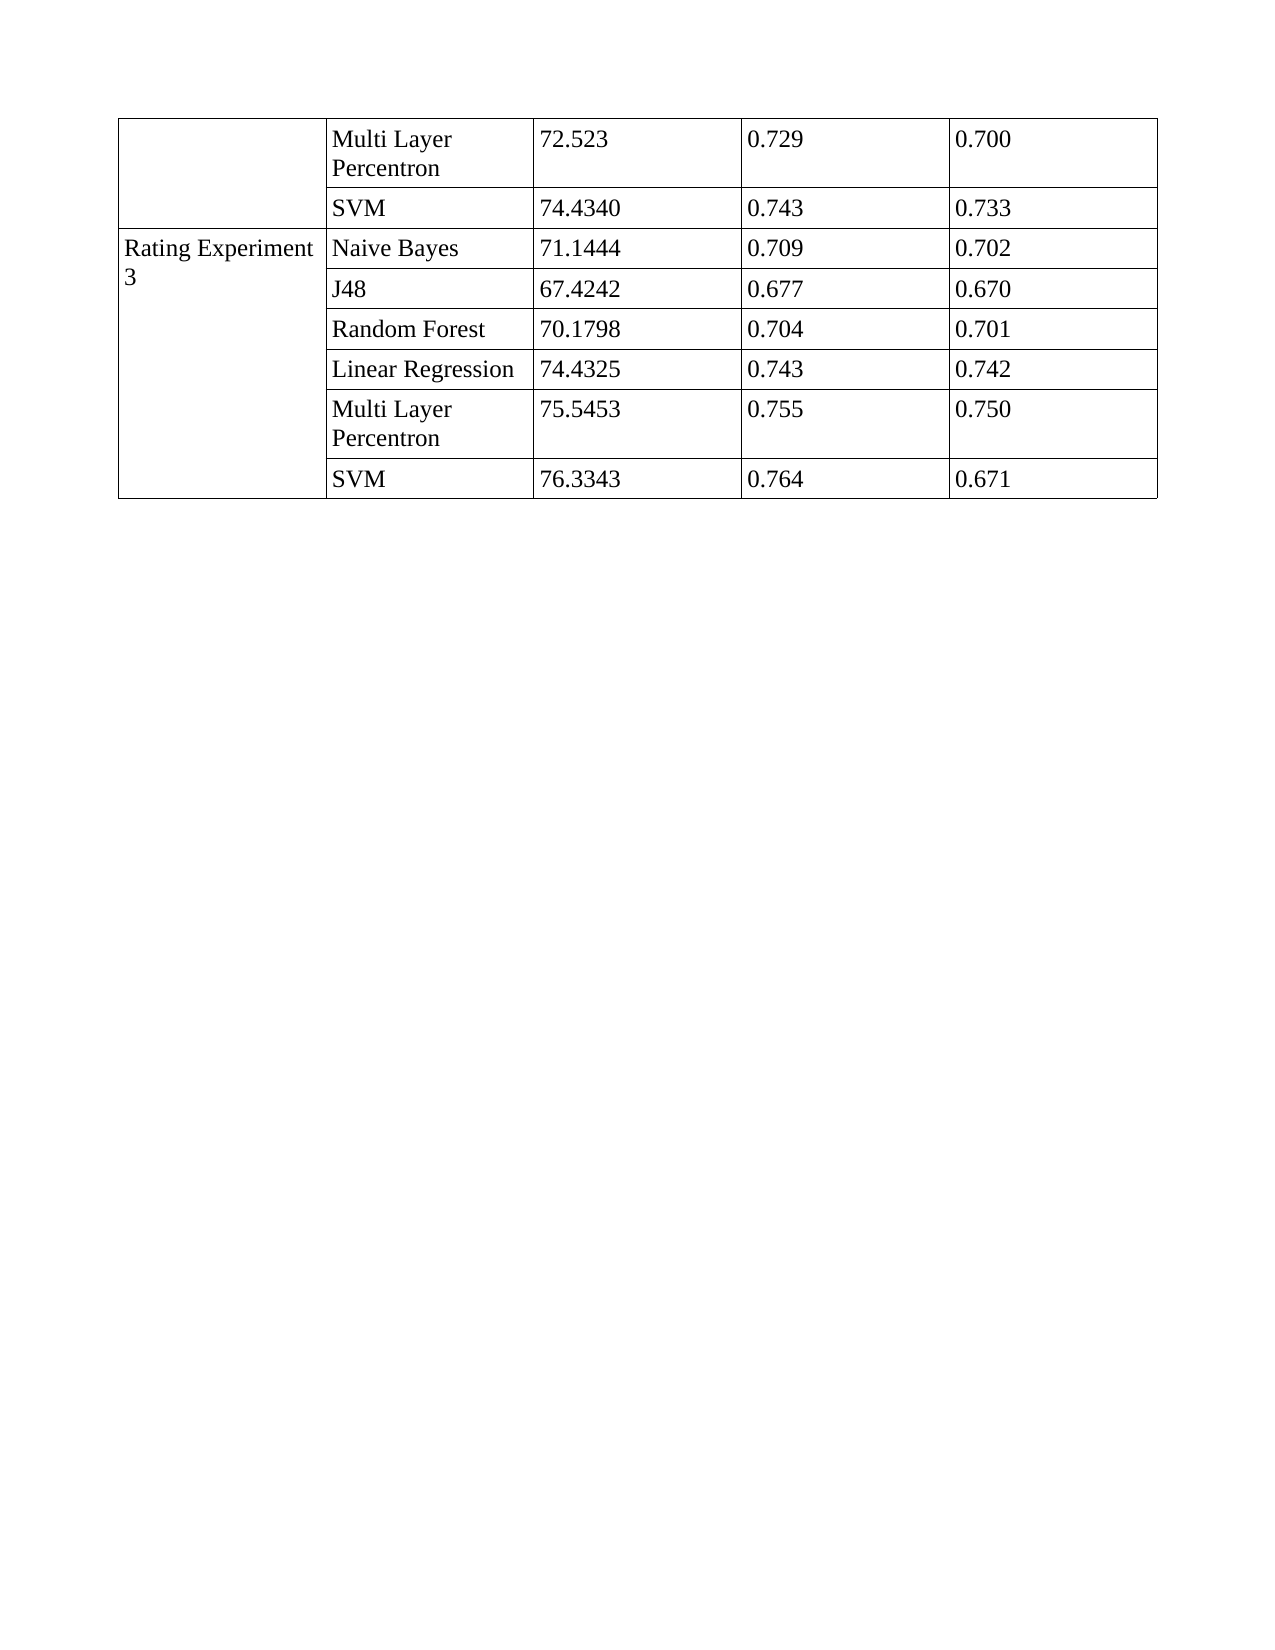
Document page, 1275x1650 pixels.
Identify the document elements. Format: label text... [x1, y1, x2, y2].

table_cell 72.523 [534, 119, 741, 187]
table_cell 75.5453 [534, 390, 741, 458]
table_cell 0.743 [742, 350, 949, 389]
table_cell 0.750 [950, 390, 1157, 458]
table_cell 70.1798 [534, 309, 741, 348]
table_cell J48 [327, 269, 533, 308]
table_cell [119, 119, 326, 227]
table_cell 0.671 [950, 459, 1157, 498]
table_cell Rating Experiment 3 [119, 229, 326, 498]
table_cell Multi Layer Percentron [327, 119, 533, 187]
table_cell Naive Bayes [327, 229, 533, 268]
table_cell 0.704 [742, 309, 949, 348]
table_cell 0.700 [950, 119, 1157, 187]
table_cell 76.3343 [534, 459, 741, 498]
table_cell 0.709 [742, 229, 949, 268]
table_cell 74.4340 [534, 188, 741, 227]
table_cell Linear Regression [327, 350, 533, 389]
table_cell SVM [327, 459, 533, 498]
table_cell 0.670 [950, 269, 1157, 308]
table_cell 71.1444 [534, 229, 741, 268]
table_cell 74.4325 [534, 350, 741, 389]
table_cell 0.742 [950, 350, 1157, 389]
table_cell 67.4242 [534, 269, 741, 308]
table_cell Random Forest [327, 309, 533, 348]
table_cell 0.701 [950, 309, 1157, 348]
table_cell 0.743 [742, 188, 949, 227]
table_cell 0.729 [742, 119, 949, 187]
table_cell 0.755 [742, 390, 949, 458]
table_cell Multi Layer Percentron [327, 390, 533, 458]
table_cell 0.702 [950, 229, 1157, 268]
table_cell SVM [327, 188, 533, 227]
table_cell 0.677 [742, 269, 949, 308]
table_cell 0.764 [742, 459, 949, 498]
table_cell 0.733 [950, 188, 1157, 227]
